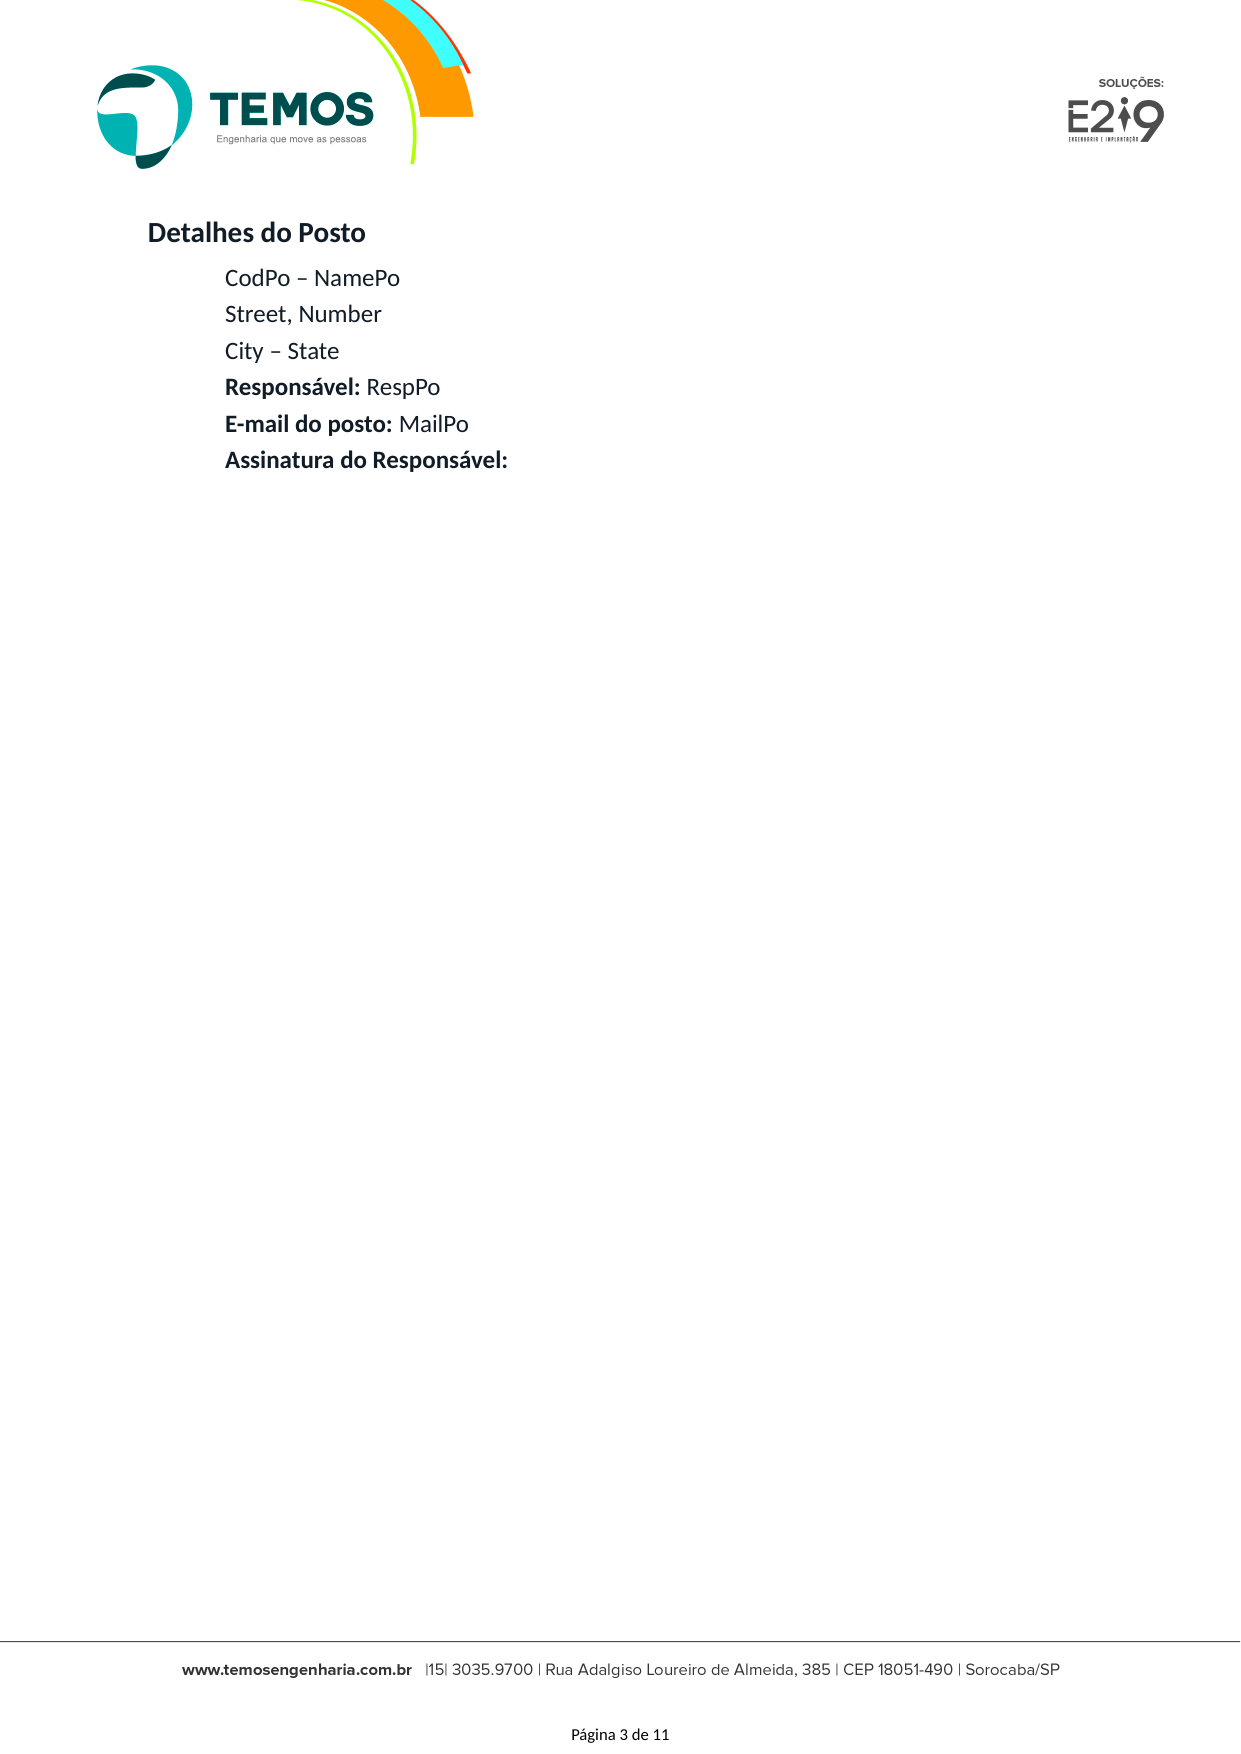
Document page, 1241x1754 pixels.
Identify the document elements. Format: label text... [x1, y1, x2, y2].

subtitle Detalhes do Posto [148, 214, 1240, 249]
text Responsável: RespPo [225, 371, 1240, 402]
picture [0, 0, 1241, 1754]
text City – State [225, 335, 1240, 366]
text Assinatura do Responsável: [225, 444, 1240, 475]
text Street, Number [225, 298, 1240, 329]
text [295, 487, 650, 1018]
text CodPo – NamePo [225, 262, 1240, 293]
text E-mail do posto: MailPo [225, 408, 1240, 438]
